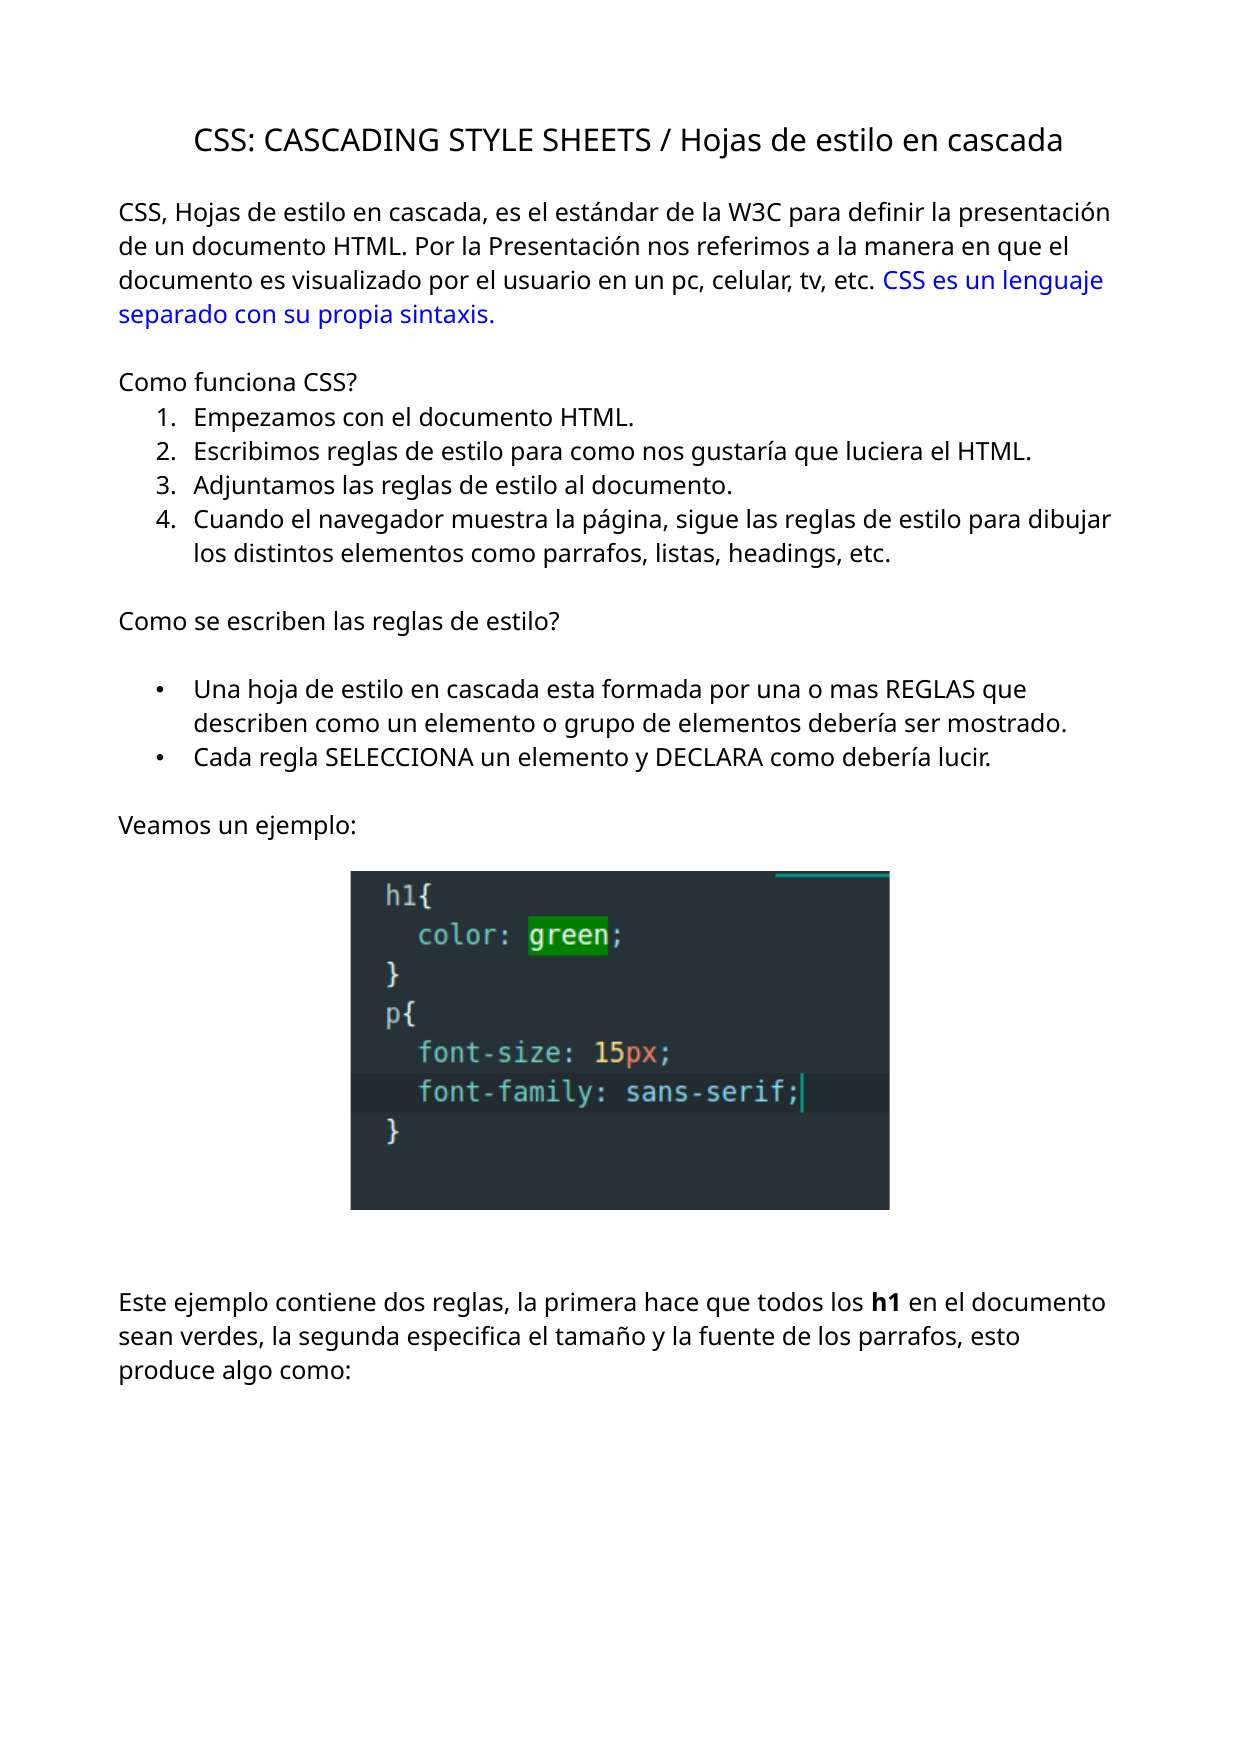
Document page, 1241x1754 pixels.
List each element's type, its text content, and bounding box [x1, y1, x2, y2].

list Escribimos reglas de estilo para como nos gustaría que luciera el HTML. [156, 433, 1122, 467]
picture [350, 871, 890, 1210]
text Este ejemplo contiene dos reglas, la primera hace que todos los h1 en el documento sean verdes, la segunda especifica el tamaño y la fuente de los parrafos, esto produce algo como: [118, 1285, 1122, 1387]
text CSS, Hojas de estilo en cascada, es el estándar de la W3C para definir la presentación de un documento HTML. Por la Presentación nos referimos a la manera en que el documento es visualizado por el usuario en un pc, celular, tv, etc. CSS es un lenguaje separado con su propia sintaxis. [118, 195, 1122, 331]
text Como se escriben las reglas de estilo? [118, 603, 1122, 638]
text Como funciona CSS? [118, 365, 1122, 399]
text Veamos un ejemplo: [118, 808, 1122, 842]
list Cuando el navegador muestra la página, sigue las reglas de estilo para dibujar los distintos elementos como parrafos, listas, headings, etc. [156, 501, 1122, 569]
list Adjuntamos las reglas de estilo al documento. [156, 467, 1122, 501]
text CSS: CASCADING STYLE SHEETS / Hojas de estilo en cascada [118, 118, 1122, 161]
list Empezamos con el documento HTML. [156, 399, 1122, 433]
list Una hoja de estilo en cascada esta formada por una o mas REGLAS que describen como un elemento o grupo de elementos debería ser mostrado. [156, 672, 1122, 740]
list Cada regla SELECCIONA un elemento y DECLARA como debería lucir. [156, 740, 1122, 774]
